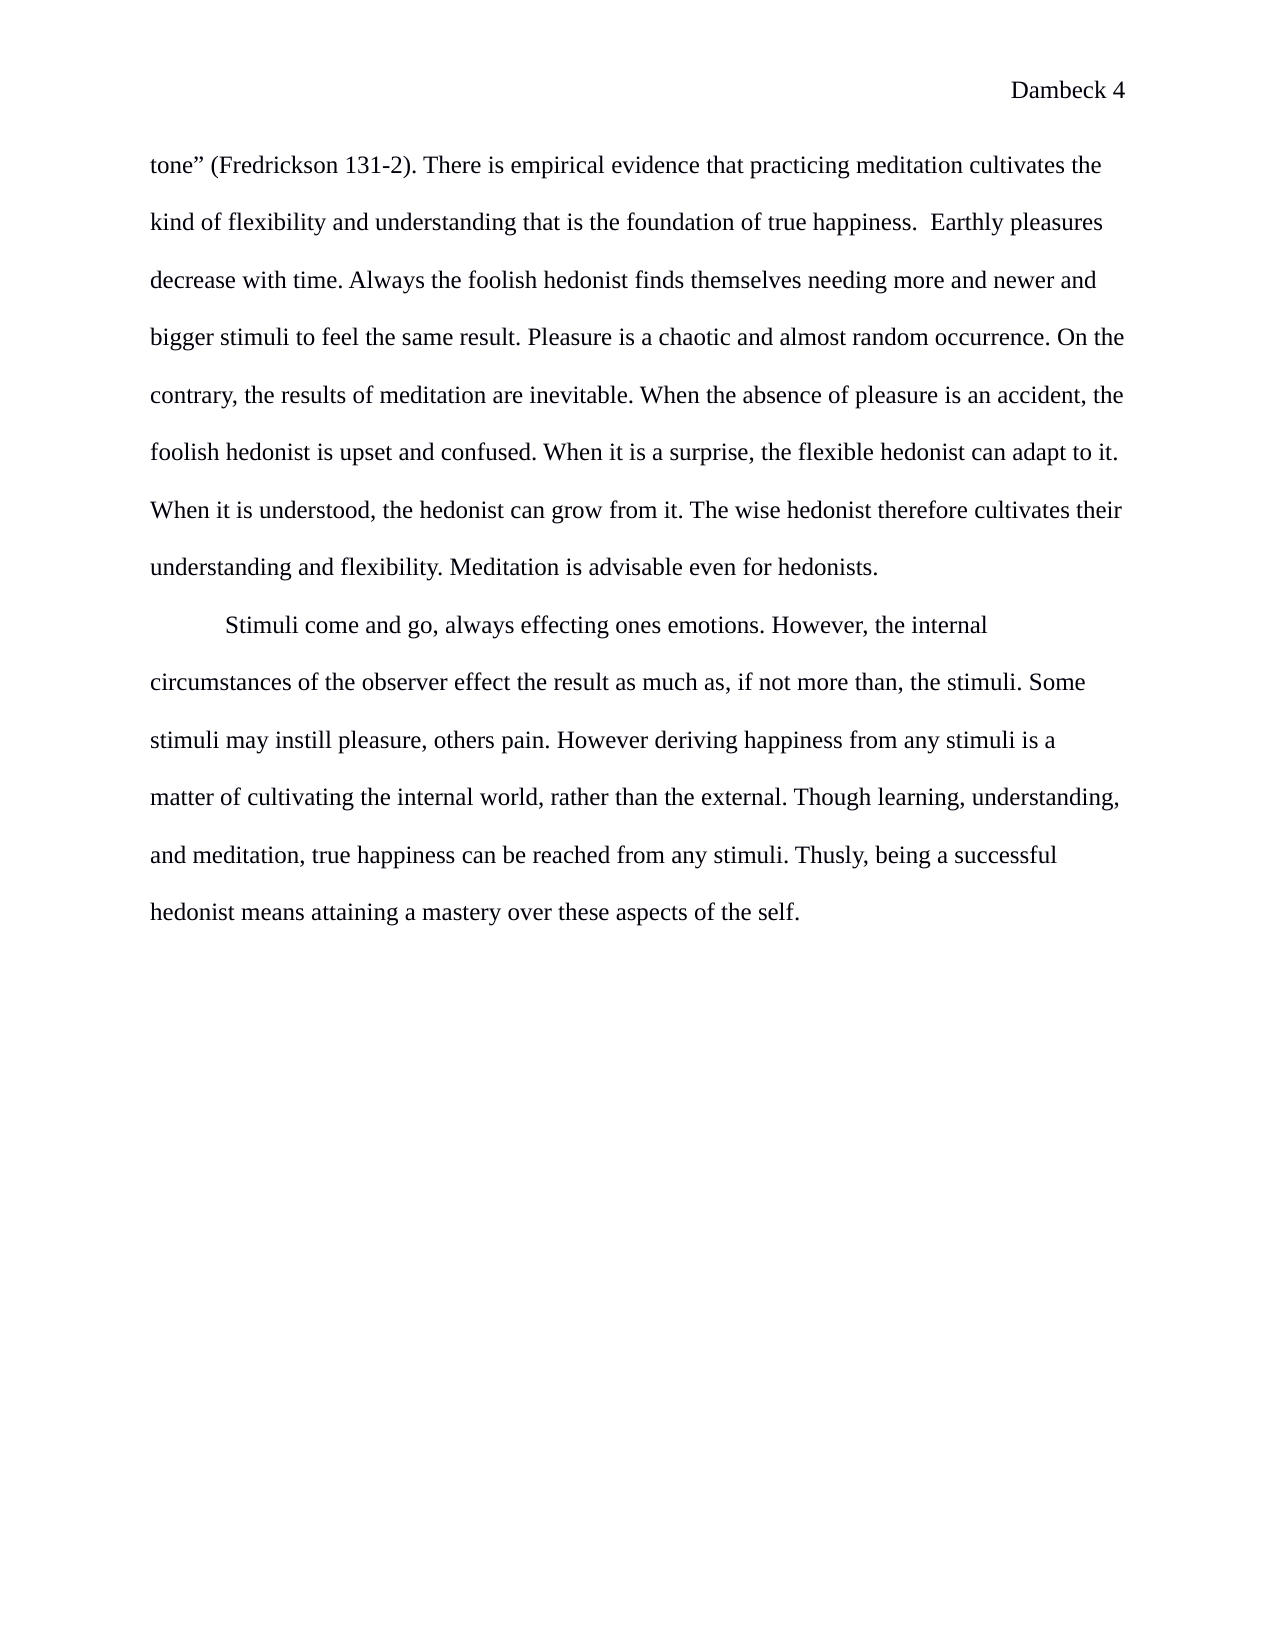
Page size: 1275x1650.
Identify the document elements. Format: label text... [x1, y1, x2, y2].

text Stimuli come and go, always effecting ones emotions. However, the internal circumstances of the observer effect the result as much as, if not more than, the stimuli. Some stimuli may instill pleasure, others pain. However deriving happiness from any stimuli is a matter of cultivating the internal world, rather than the external. Though learning, understanding, and meditation, true happiness can be reached from any stimuli. Thusly, being a successful hedonist means attaining a mastery over these aspects of the self. [150, 610, 1125, 926]
text tone” (Fredrickson 131-2). There is empirical evidence that practicing meditation cultivates the kind of flexibility and understanding that is the foundation of true happiness. Earthly pleasures decrease with time. Always the foolish hedonist finds themselves needing more and newer and bigger stimuli to feel the same result. Pleasure is a chaotic and almost random occurrence. On the contrary, the results of meditation are inevitable. When the absence of pleasure is an accident, the foolish hedonist is upset and confused. When it is a surprise, the flexible hedonist can adapt to it. When it is understood, the hedonist can grow from it. The wise hedonist therefore cultivates their understanding and flexibility. Meditation is advisable even for hedonists. [150, 150, 1125, 581]
